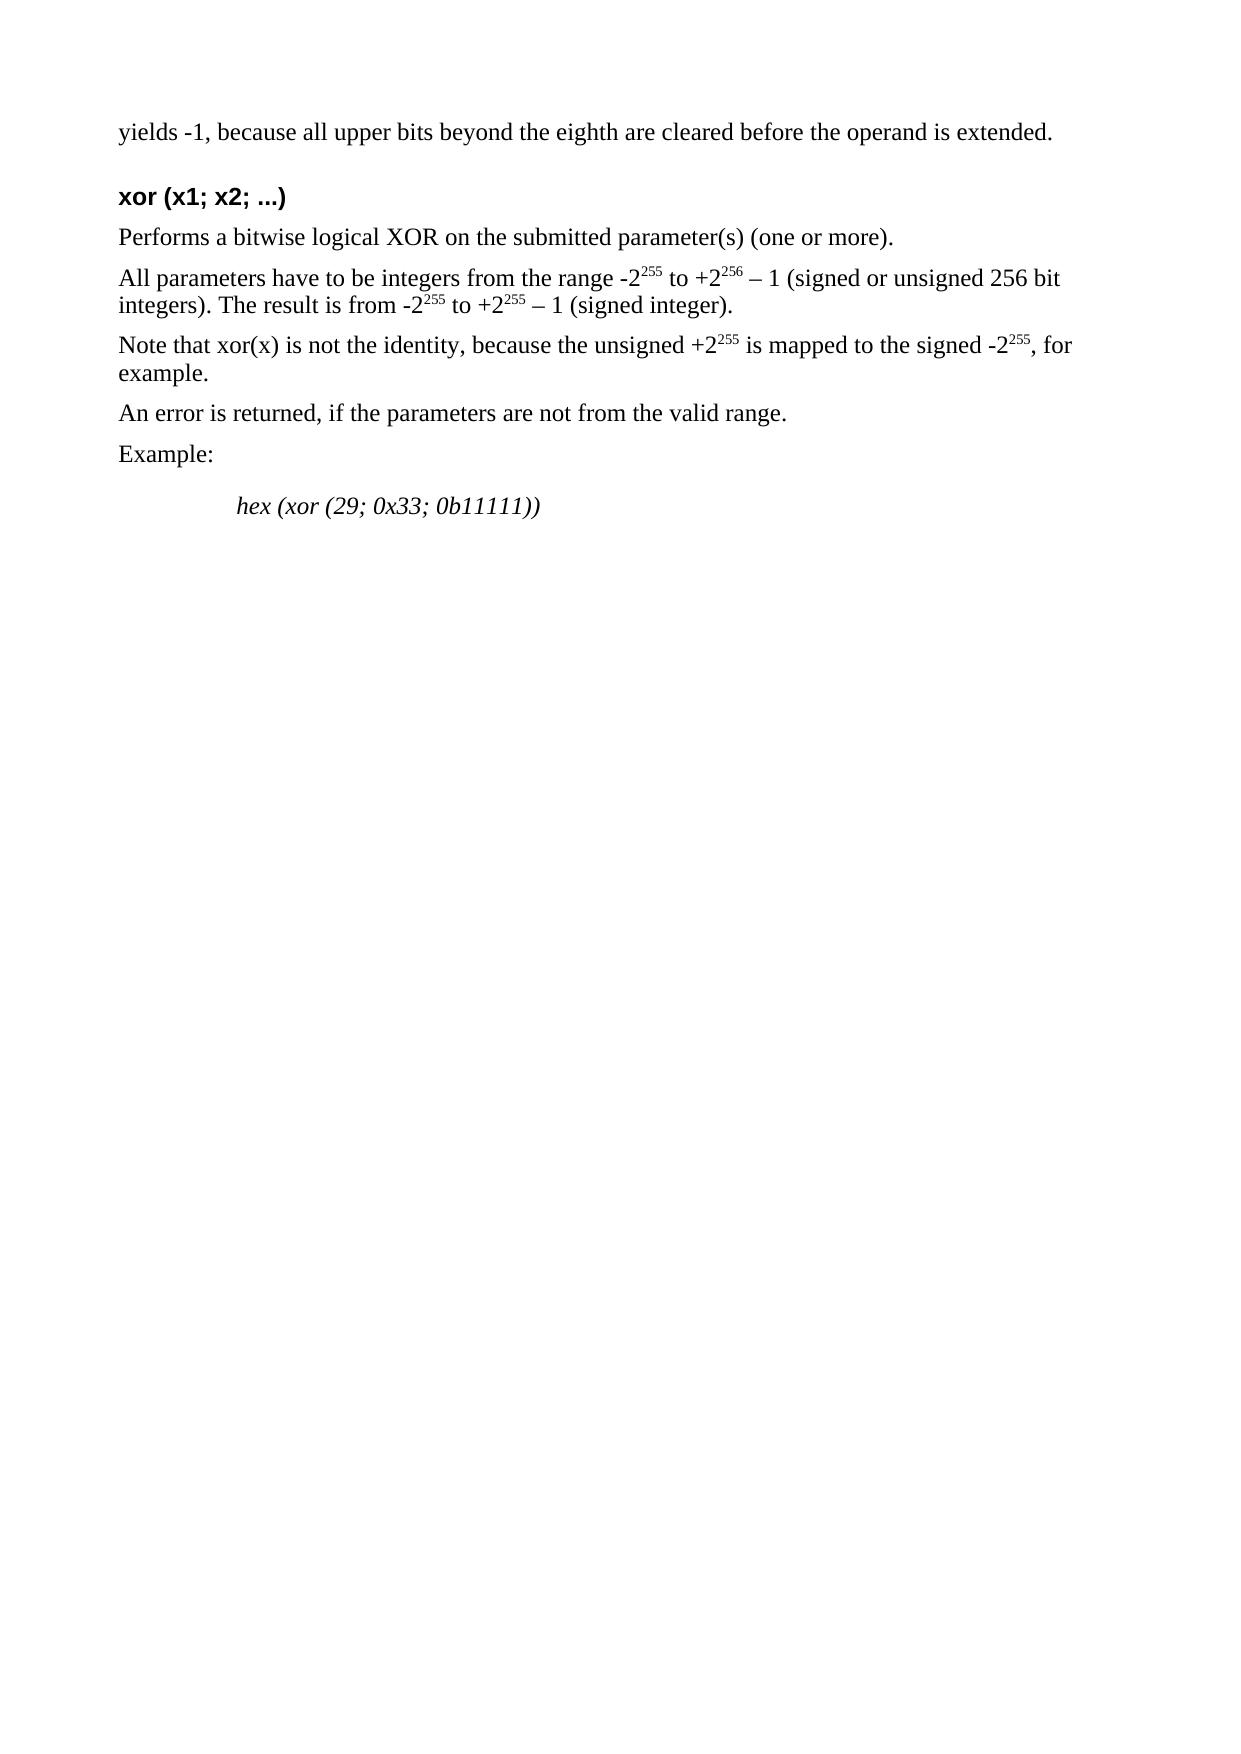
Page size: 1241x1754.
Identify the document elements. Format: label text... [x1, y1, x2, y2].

text hex (xor (29; 0x33; 0b11111)) [236, 492, 1122, 519]
subtitle xor (x1; x2; ...) [118, 183, 1122, 211]
text Note that xor(x) is not the identity, because the unsigned +2255 is mapped to the signed -2255, for example. [118, 332, 1122, 387]
text An error is returned, if the parameters are not from the valid range. [118, 399, 1122, 427]
text Performs a bitwise logical XOR on the submitted parameter(s) (one or more). [118, 223, 1122, 251]
text yields -1, because all upper bits beyond the eighth are cleared before the operand is extended. [118, 118, 1122, 146]
text Example: [118, 440, 1122, 467]
text All parameters have to be integers from the range -2255 to +2256 – 1 (signed or unsigned 256 bit integers). The result is from -2255 to +2255 – 1 (signed integer). [118, 264, 1122, 319]
